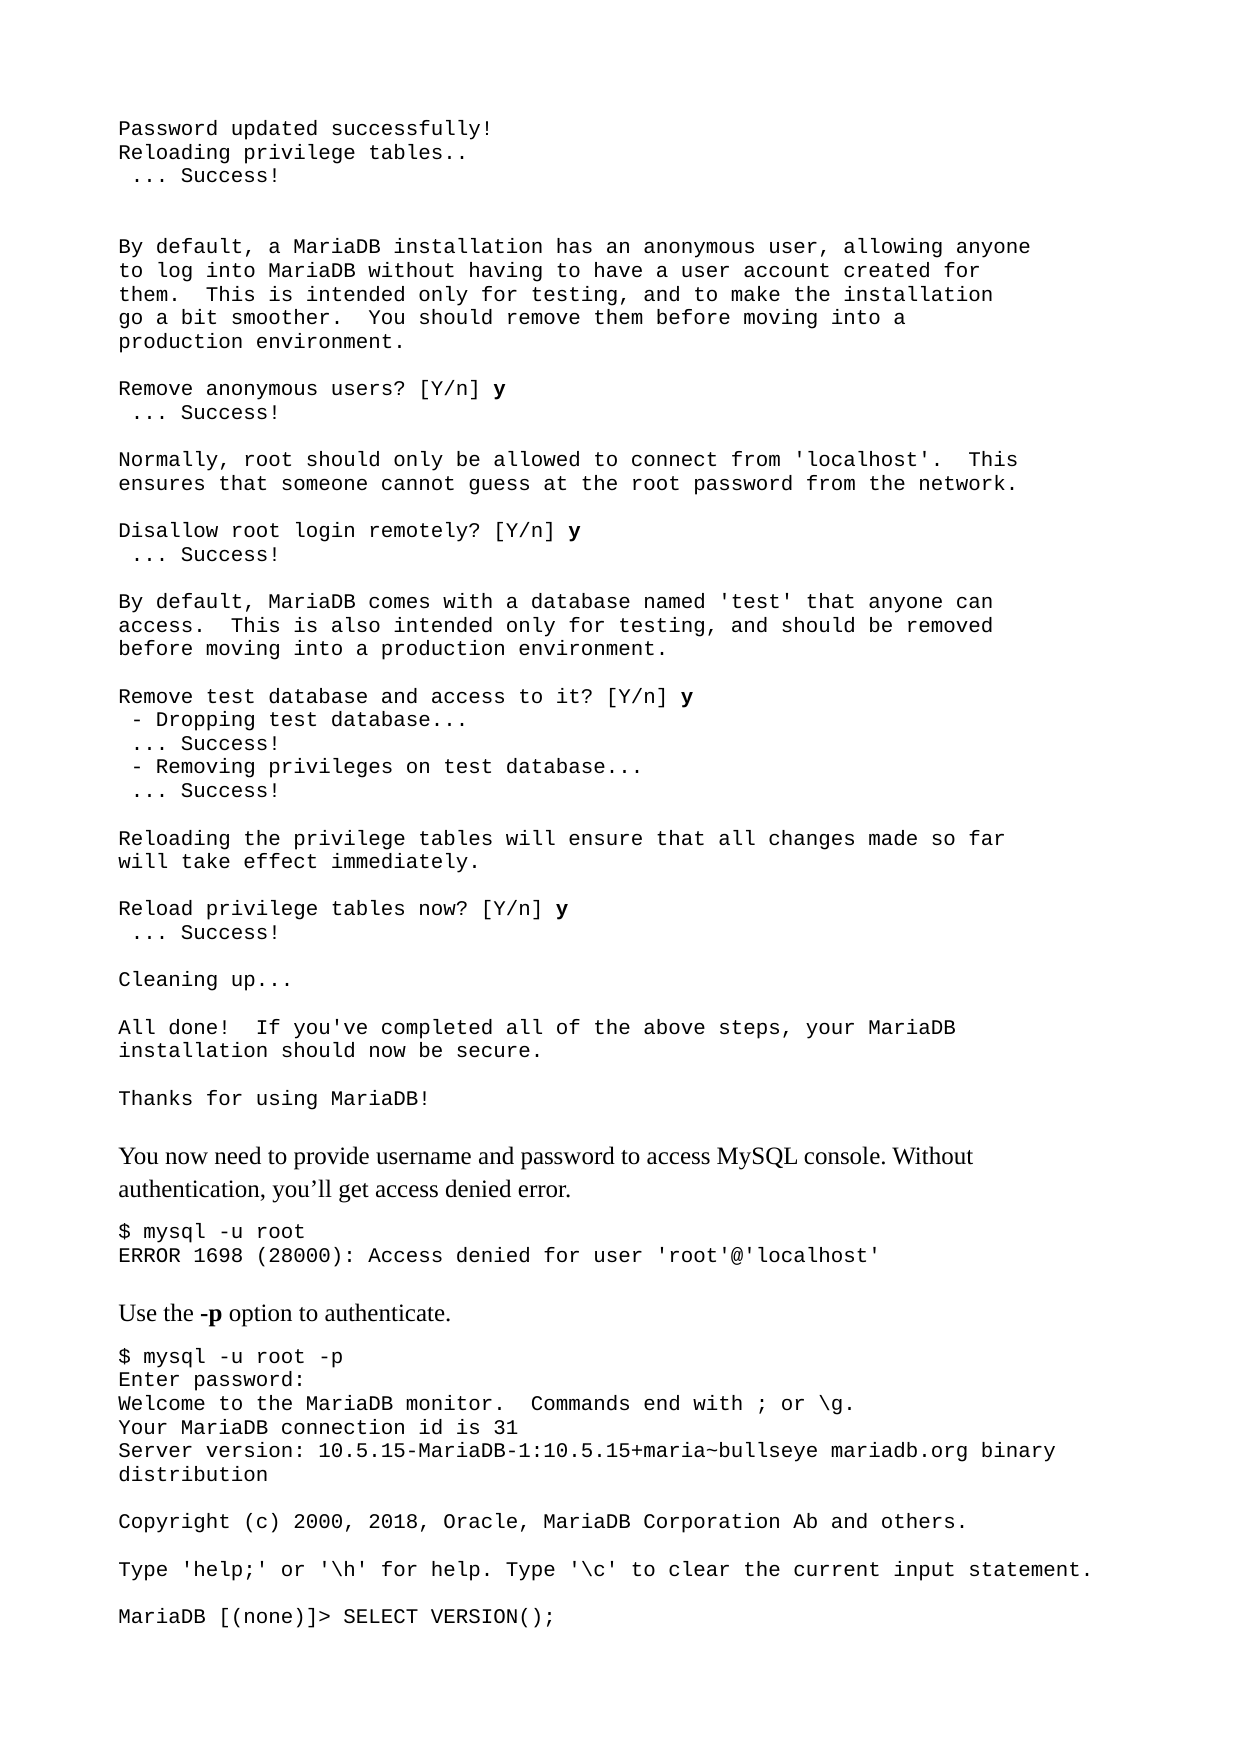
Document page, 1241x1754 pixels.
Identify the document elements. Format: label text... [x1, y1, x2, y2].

text Disallow root login remotely? [Y/n] y [118, 520, 1122, 544]
text ... Success! [118, 922, 1122, 946]
text Password updated successfully! [118, 118, 1122, 142]
text ... Success! [118, 165, 1122, 189]
text You now need to provide username and password to access MySQL console. Without authentication, you’ll get access denied error. [118, 1141, 1122, 1202]
text Remove anonymous users? [Y/n] y [118, 378, 1122, 402]
text Type 'help;' or '\h' for help. Type '\c' to clear the current input statement. [118, 1558, 1122, 1582]
text access. This is also intended only for testing, and should be removed [118, 615, 1122, 638]
text Thanks for using MariaDB! [118, 1088, 1122, 1111]
text Use the -p option to authenticate. [118, 1298, 1122, 1327]
text MariaDB [(none)]> SELECT VERSION(); [118, 1606, 1122, 1629]
text ... Success! [118, 544, 1122, 567]
text ... Success! [118, 733, 1122, 757]
text $ mysql -u root -p [118, 1346, 1122, 1369]
text By default, MariaDB comes with a database named 'test' that anyone can [118, 591, 1122, 615]
text All done! If you've completed all of the above steps, your MariaDB [118, 1017, 1122, 1040]
text - Dropping test database... [118, 709, 1122, 733]
text installation should now be secure. [118, 1040, 1122, 1064]
text will take effect immediately. [118, 851, 1122, 875]
text ... Success! [118, 402, 1122, 426]
text Welcome to the MariaDB monitor. Commands end with ; or \g. [118, 1393, 1122, 1417]
text Copyright (c) 2000, 2018, Oracle, MariaDB Corporation Ab and others. [118, 1511, 1122, 1535]
text Remove test database and access to it? [Y/n] y [118, 686, 1122, 709]
text Your MariaDB connection id is 31 [118, 1417, 1122, 1440]
text production environment. [118, 331, 1122, 354]
text go a bit smoother. You should remove them before moving into a [118, 307, 1122, 331]
text Reloading privilege tables.. [118, 142, 1122, 165]
text to log into MariaDB without having to have a user account created for [118, 260, 1122, 284]
text Reload privilege tables now? [Y/n] y [118, 898, 1122, 922]
text ensures that someone cannot guess at the root password from the network. [118, 473, 1122, 496]
text By default, a MariaDB installation has an anonymous user, allowing anyone [118, 236, 1122, 260]
text ... Success! [118, 780, 1122, 804]
text Reloading the privilege tables will ensure that all changes made so far [118, 827, 1122, 851]
text them. This is intended only for testing, and to make the installation [118, 284, 1122, 307]
text ERROR 1698 (28000): Access denied for user 'root'@'localhost' [118, 1245, 1122, 1269]
text Enter password: [118, 1369, 1122, 1393]
text Cleaning up... [118, 969, 1122, 993]
text before moving into a production environment. [118, 638, 1122, 662]
text Server version: 10.5.15-MariaDB-1:10.5.15+maria~bullseye mariadb.org binary distribution [118, 1440, 1122, 1488]
text $ mysql -u root [118, 1221, 1122, 1245]
text - Removing privileges on test database... [118, 757, 1122, 780]
text Normally, root should only be allowed to connect from 'localhost'. This [118, 449, 1122, 473]
